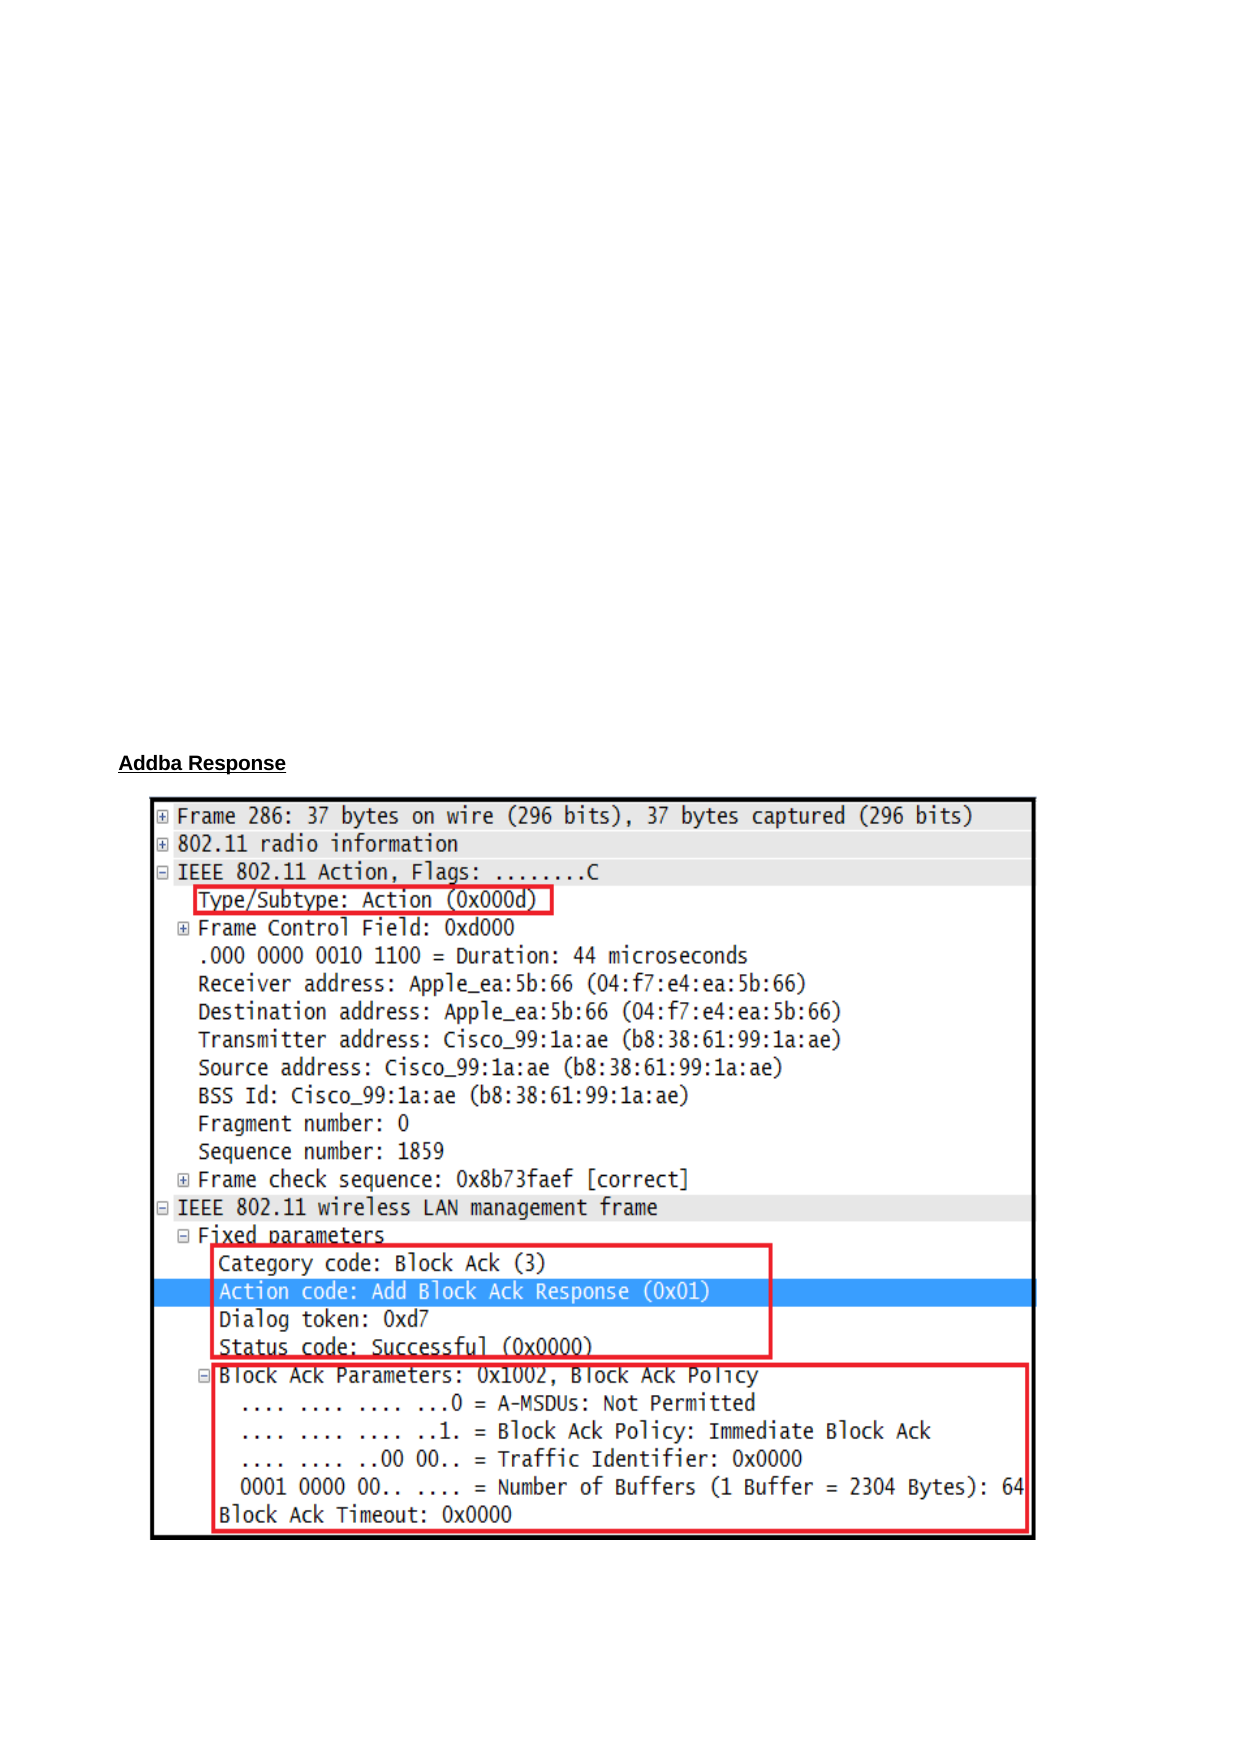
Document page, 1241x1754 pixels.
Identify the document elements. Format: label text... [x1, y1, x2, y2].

text Addba Response [118, 751, 1122, 775]
picture [149, 796, 1037, 1540]
